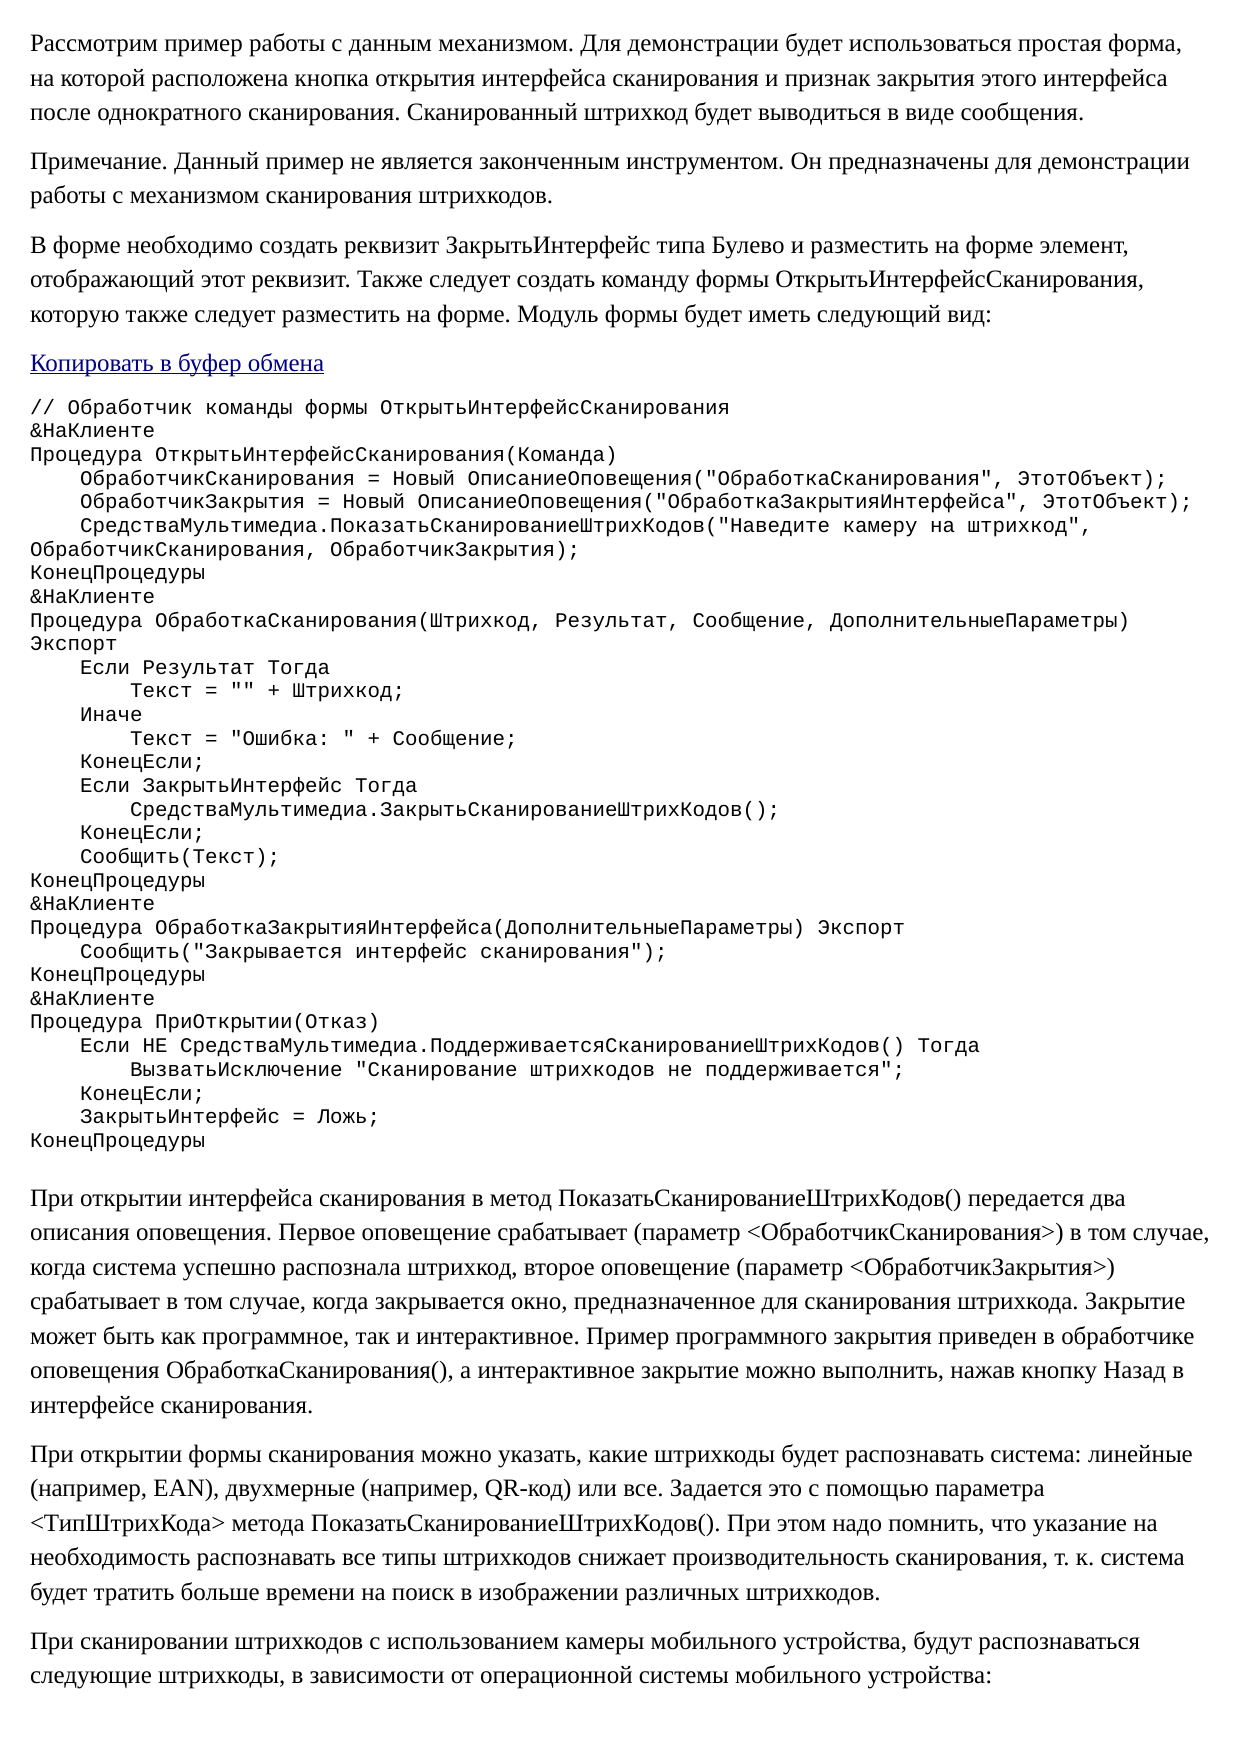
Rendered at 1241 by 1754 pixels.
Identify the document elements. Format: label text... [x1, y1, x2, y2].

text Сообщить("Закрывается интерфейс сканирования"); [30, 941, 1211, 964]
text При открытии формы сканирования можно указать, какие штрихкоды будет распознавать система: линейные (например, EAN), двухмерные (например, QR-код) или все. Задается это с помощью параметра <ТипШтрихКода> метода ПоказатьСканированиеШтрихКодов(). При этом надо помнить, что указание на необходимость распознавать все типы штрихкодов снижает производительность сканирования, т. к. система будет тратить больше времени на поиск в изображении различных штрихкодов. [30, 1439, 1211, 1606]
text Если НЕ СредстваМультимедиа.ПоддерживаетсяСканированиеШтрихКодов() Тогда [30, 1035, 1211, 1059]
text Если Результат Тогда [30, 657, 1211, 681]
text КонецПроцедуры [30, 870, 1211, 893]
text ОбработчикСканирования = Новый ОписаниеОповещения("ОбработкаСканирования", ЭтотОбъект); [30, 468, 1211, 491]
text Примечание. Данный пример не является законченным инструментом. Он предназначены для демонстрации работы с механизмом сканирования штрихкодов. [30, 146, 1211, 209]
text КонецЕсли; [30, 822, 1211, 846]
text &НаКлиенте [30, 893, 1211, 917]
text КонецПроцедуры [30, 1130, 1211, 1153]
text В форме необходимо создать реквизит ЗакрытьИнтерфейс типа Булево и разместить на форме элемент, отображающий этот реквизит. Также следует создать команду формы ОткрытьИнтерфейсСканирования, которую также следует разместить на форме. Модуль формы будет иметь следующий вид: [30, 230, 1211, 327]
text КонецПроцедуры [30, 562, 1211, 586]
text Процедура ОбработкаСканирования(Штрихкод, Результат, Сообщение, ДополнительныеПараметры) Экспорт [30, 609, 1211, 657]
text КонецЕсли; [30, 1082, 1211, 1106]
text ОбработчикЗакрытия = Новый ОписаниеОповещения("ОбработкаЗакрытияИнтерфейса", ЭтотОбъект); [30, 491, 1211, 515]
text Процедура ПриОткрытии(Отказ) [30, 1012, 1211, 1035]
text Рассмотрим пример работы с данным механизмом. Для демонстрации будет использоваться простая форма, на которой расположена кнопка открытия интерфейса сканирования и признак закрытия этого интерфейса после однократного сканирования. Сканированный штрихкод будет выводиться в виде сообщения. [30, 28, 1211, 126]
text Процедура ОбработкаЗакрытияИнтерфейса(ДополнительныеПараметры) Экспорт [30, 917, 1211, 941]
text Копировать в буфер обмена [30, 348, 1211, 376]
text Если ЗакрытьИнтерфейс Тогда [30, 775, 1211, 799]
text ВызватьИсключение "Сканирование штрихкодов не поддерживается"; [30, 1059, 1211, 1082]
text КонецЕсли; [30, 751, 1211, 775]
text &НаКлиенте [30, 586, 1211, 609]
text Иначе [30, 704, 1211, 728]
text СредстваМультимедиа.ПоказатьСканированиеШтрихКодов("Наведите камеру на штрихкод", ОбработчикСканирования, ОбработчикЗакрытия); [30, 515, 1211, 562]
text ЗакрытьИнтерфейс = Ложь; [30, 1106, 1211, 1130]
text Сообщить(Текст); [30, 846, 1211, 870]
text &НаКлиенте [30, 988, 1211, 1012]
text Текст = "" + Штрихкод; [30, 681, 1211, 704]
text КонецПроцедуры [30, 964, 1211, 988]
text При сканировании штрихкодов с использованием камеры мобильного устройства, будут распознаваться следующие штрихкоды, в зависимости от операционной системы мобильного устройства: [30, 1626, 1211, 1689]
text // Обработчик команды формы ОткрытьИнтерфейсСканирования [30, 397, 1211, 420]
text &НаКлиенте [30, 420, 1211, 444]
text Процедура ОткрытьИнтерфейсСканирования(Команда) [30, 444, 1211, 468]
text Текст = "Ошибка: " + Сообщение; [30, 728, 1211, 751]
text При открытии интерфейса сканирования в метод ПоказатьСканированиеШтрихКодов() передается два описания оповещения. Первое оповещение срабатывает (параметр <ОбработчикСканирования>) в том случае, когда система успешно распознала штрихкод, второе оповещение (параметр <ОбработчикЗакрытия>) срабатывает в том случае, когда закрывается окно, предназначенное для сканирования штрихкода. Закрытие может быть как программное, так и интерактивное. Пример программного закрытия приведен в обработчике оповещения ОбработкаСканирования(), а интерактивное закрытие можно выполнить, нажав кнопку Назад в интерфейсе сканирования. [30, 1183, 1211, 1418]
text СредстваМультимедиа.ЗакрытьСканированиеШтрихКодов(); [30, 799, 1211, 822]
